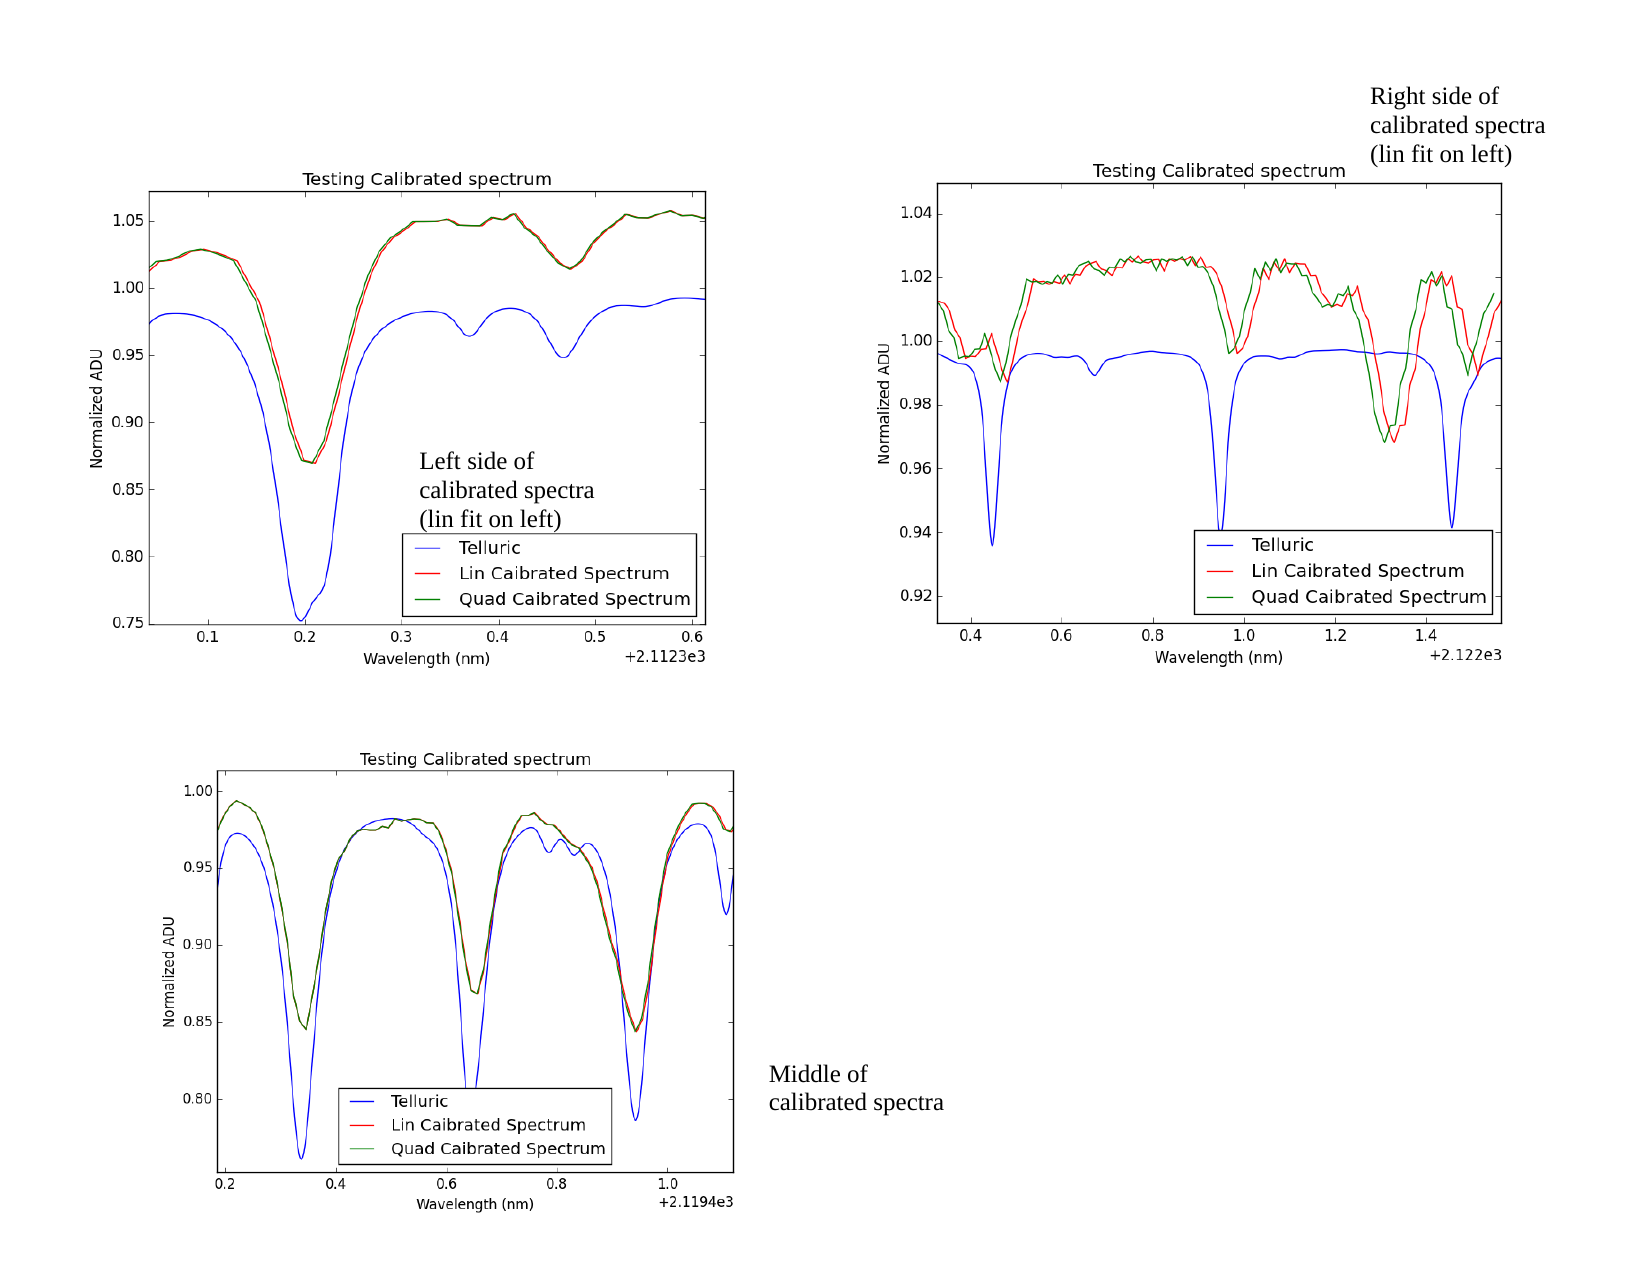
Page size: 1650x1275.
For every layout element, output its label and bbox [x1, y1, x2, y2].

picture [58, 137, 776, 678]
picture [845, 128, 1573, 677]
picture [133, 720, 799, 1222]
